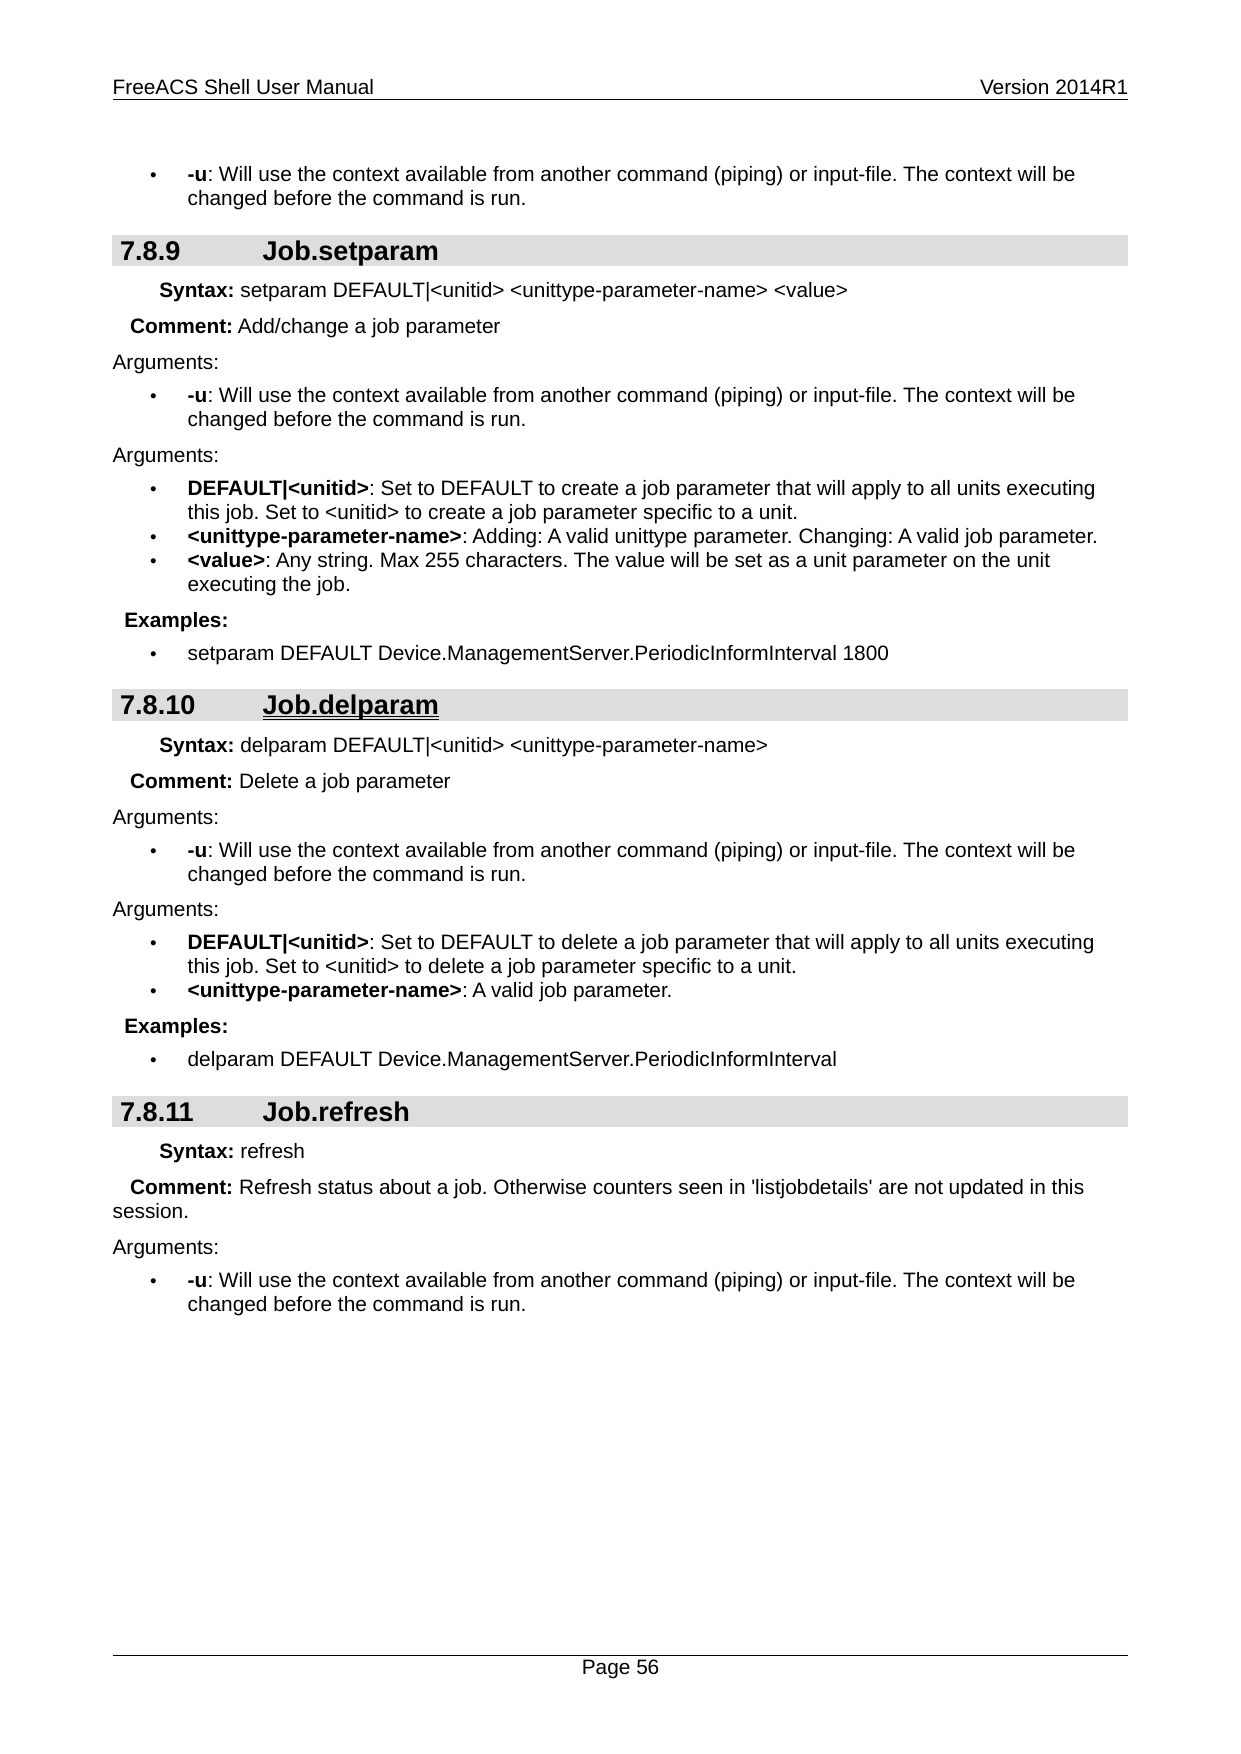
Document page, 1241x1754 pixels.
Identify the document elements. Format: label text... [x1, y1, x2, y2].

text Comment: Add/change a job parameter [112, 314, 1128, 338]
subtitle Job.refresh [112, 1096, 1128, 1127]
list -u: Will use the context available from another command (piping) or input-file. The context will be changed before the command is run. [150, 383, 1128, 431]
subtitle Job.setparam [112, 235, 1128, 266]
list -u: Will use the context available from another command (piping) or input-file. The context will be changed before the command is run. [150, 1268, 1128, 1316]
list delparam DEFAULT Device.ManagementServer.PeriodicInformInterval [150, 1047, 1128, 1071]
text Arguments: [112, 443, 1128, 467]
text Examples: [112, 607, 1128, 631]
text Syntax: refresh [112, 1139, 1128, 1163]
text Arguments: [112, 350, 1128, 374]
subtitle Job.delparam [112, 689, 1128, 721]
list setparam DEFAULT Device.ManagementServer.PeriodicInformInterval 1800 [150, 640, 1128, 664]
text Arguments: [112, 804, 1128, 828]
text Comment: Refresh status about a job. Otherwise counters seen in 'listjobdetails' are not updated in this session. [112, 1175, 1128, 1223]
list DEFAULT|<unitid>: Set to DEFAULT to delete a job parameter that will apply to all units executing this job. Set to <unitid> to delete a job parameter specific to a unit. [150, 930, 1128, 978]
list -u: Will use the context available from another command (piping) or input-file. The context will be changed before the command is run. [150, 837, 1128, 885]
text Arguments: [112, 897, 1128, 921]
list DEFAULT|<unitid>: Set to DEFAULT to create a job parameter that will apply to all units executing this job. Set to <unitid> to create a job parameter specific to a unit. [150, 476, 1128, 524]
text Syntax: delparam DEFAULT|<unitid> <unittype-parameter-name> [112, 733, 1128, 757]
text Syntax: setparam DEFAULT|<unitid> <unittype-parameter-name> <value> [112, 278, 1128, 302]
list <unittype-parameter-name>: Adding: A valid unittype parameter. Changing: A valid job parameter. [150, 524, 1128, 548]
text Arguments: [112, 1235, 1128, 1259]
text Examples: [112, 1014, 1128, 1038]
list <unittype-parameter-name>: A valid job parameter. [150, 978, 1128, 1002]
text Comment: Delete a job parameter [112, 768, 1128, 792]
list <value>: Any string. Max 255 characters. The value will be set as a unit parameter on the unit executing the job. [150, 548, 1128, 596]
list -u: Will use the context available from another command (piping) or input-file. The context will be changed before the command is run. [150, 162, 1128, 210]
